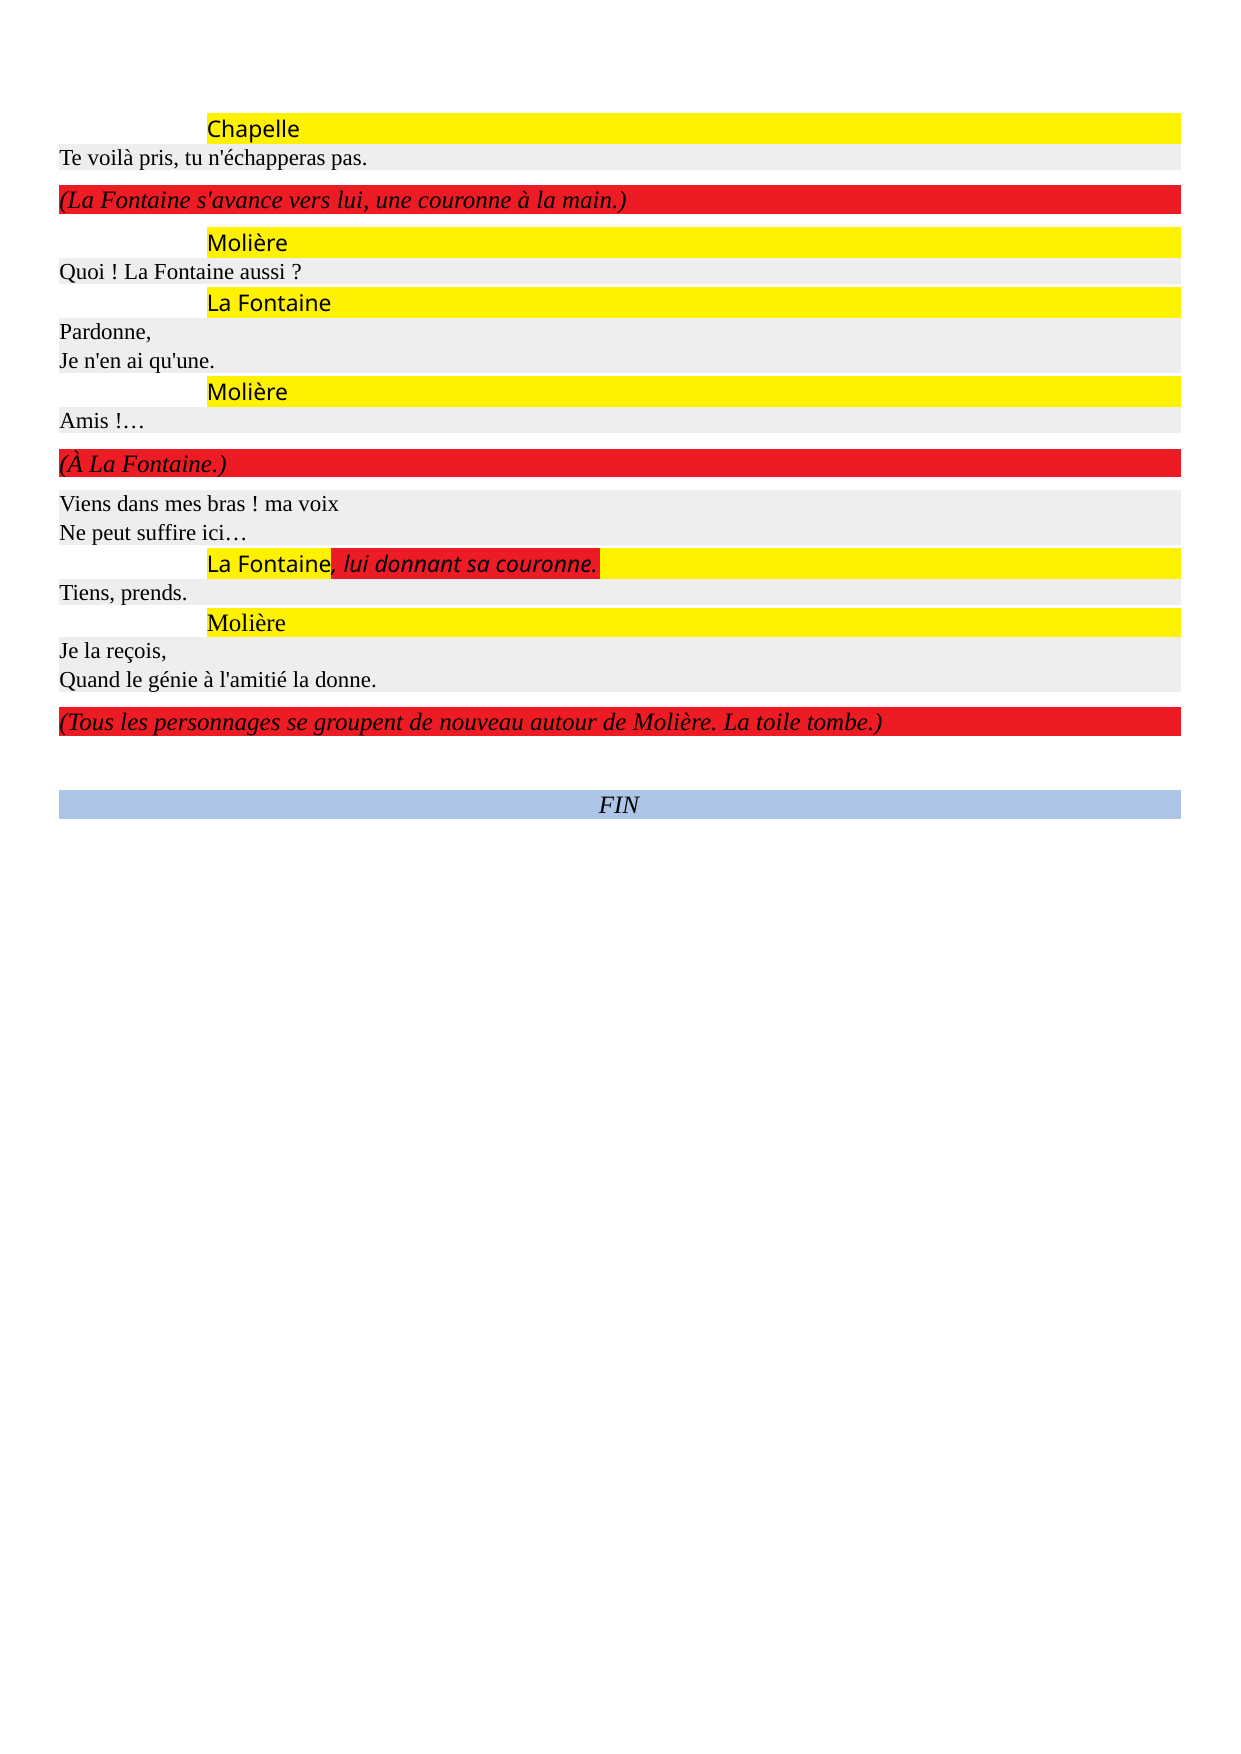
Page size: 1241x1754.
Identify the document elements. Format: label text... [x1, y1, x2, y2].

text Chapelle [207, 113, 1181, 144]
text Te voilà pris, tu n'échapperas pas. [59, 144, 1181, 170]
text Amis !… [59, 407, 1181, 433]
text Molière [207, 227, 1181, 258]
text Viens dans mes bras ! ma voix [59, 490, 1181, 516]
text Molière [207, 608, 1181, 637]
text Je la reçois, [59, 637, 1181, 663]
text Je n'en ai qu'une. [59, 347, 1181, 373]
text La Fontaine, lui donnant sa couronne. [207, 548, 331, 579]
text FIN [59, 790, 1181, 819]
text Pardonne, [59, 318, 1181, 344]
text Ne peut suffire ici… [59, 519, 1181, 545]
text Tiens, prends. [59, 579, 1181, 605]
text (À La Fontaine.) [59, 449, 1181, 477]
text (Tous les personnages se groupent de nouveau autour de Molière. La toile tombe.) [59, 707, 1181, 736]
text Molière [207, 376, 1181, 407]
text La Fontaine [207, 287, 1181, 318]
text Quoi ! La Fontaine aussi ? [59, 258, 1181, 284]
text Quand le génie à l'amitié la donne. [59, 666, 1181, 692]
text (La Fontaine s'avance vers lui, une couronne à la main.) [59, 185, 1181, 214]
text La Fontaine, lui donnant sa couronne. [600, 548, 1181, 579]
